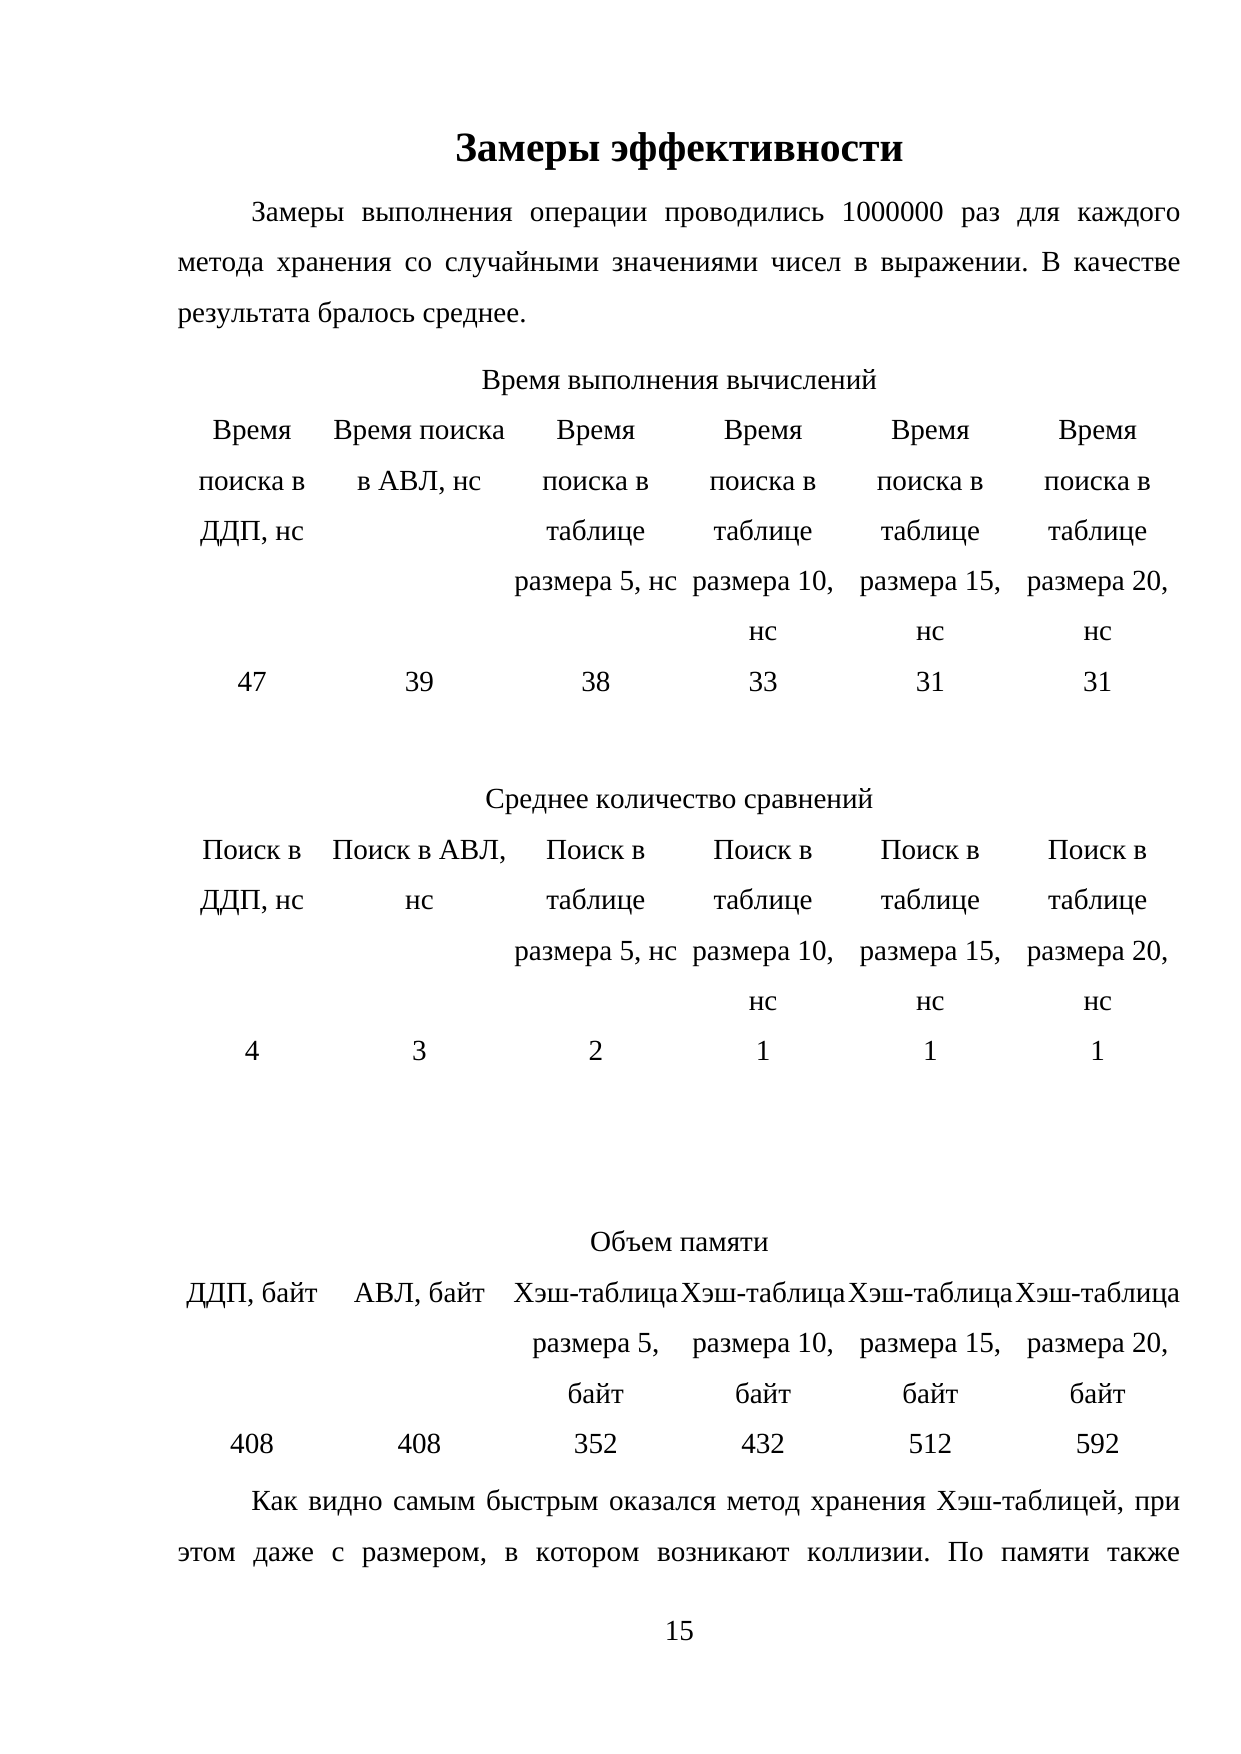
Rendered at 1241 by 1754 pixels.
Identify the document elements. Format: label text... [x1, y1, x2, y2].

table_cell 31 [846, 664, 1014, 714]
table_header Среднее количество сравнений [177, 782, 1181, 832]
table_cell 4 [177, 1034, 326, 1091]
table_cell 1 [846, 1034, 1014, 1091]
table_cell ДДП, байт [177, 1275, 326, 1426]
table_cell 408 [326, 1426, 512, 1483]
table_cell 39 [326, 664, 512, 714]
table_cell 1 [679, 1034, 846, 1091]
table_cell Поиск в АВЛ, нс [326, 832, 512, 1033]
table_cell Поиск в ДДП, нс [177, 832, 326, 1033]
table_cell Время поиска в таблице размера 10, нс [679, 412, 846, 664]
table_cell Поиск в таблице размера 10, нс [679, 832, 846, 1033]
table_cell 2 [512, 1034, 679, 1091]
table_header Объем памяти [177, 1225, 1181, 1275]
table_cell Время поиска в АВЛ, нс [326, 412, 512, 664]
text Замеры выполнения операции проводились 1000000 раз для каждого метода хранения со случайными значениями чисел в выражении. В качестве результата бралось среднее. [177, 194, 1181, 328]
table_cell Поиск в таблице размера 15, нс [846, 832, 1014, 1033]
table_cell 352 [512, 1426, 679, 1483]
table_cell Время поиска в ДДП, нс [177, 412, 326, 664]
table_cell 432 [679, 1426, 846, 1483]
table_cell Хэш-таблица размера 20, байт [1014, 1275, 1181, 1426]
table_cell 38 [512, 664, 679, 714]
table_cell Время поиска в таблице размера 20, нс [1014, 412, 1181, 664]
subtitle Замеры эффективности [177, 122, 1181, 170]
table_cell 512 [846, 1426, 1014, 1483]
table_cell Поиск в таблице размера 5, нс [512, 832, 679, 1033]
table_cell Хэш-таблица размера 10, байт [679, 1275, 846, 1426]
table_cell 47 [177, 664, 326, 714]
table_cell 592 [1014, 1426, 1181, 1483]
table_cell 1 [1014, 1034, 1181, 1091]
table_cell Хэш-таблица размера 15, байт [846, 1275, 1014, 1426]
table_cell 31 [1014, 664, 1181, 714]
table_cell 408 [177, 1426, 326, 1483]
table_cell Хэш-таблица размера 5, байт [512, 1275, 679, 1426]
table_cell 3 [326, 1034, 512, 1091]
table_cell АВЛ, байт [326, 1275, 512, 1426]
table_cell 33 [679, 664, 846, 714]
table_cell Поиск в таблице размера 20, нс [1014, 832, 1181, 1033]
table_cell Время поиска в таблице размера 15, нс [846, 412, 1014, 664]
text Как видно самым быстрым оказался метод хранения Хэш-таблицей, при этом даже с размером, в котором возникают коллизии. По памяти также [177, 1483, 1181, 1567]
table_cell Время поиска в таблице размера 5, нс [512, 412, 679, 664]
table_header Время выполнения вычислений [177, 362, 1181, 412]
